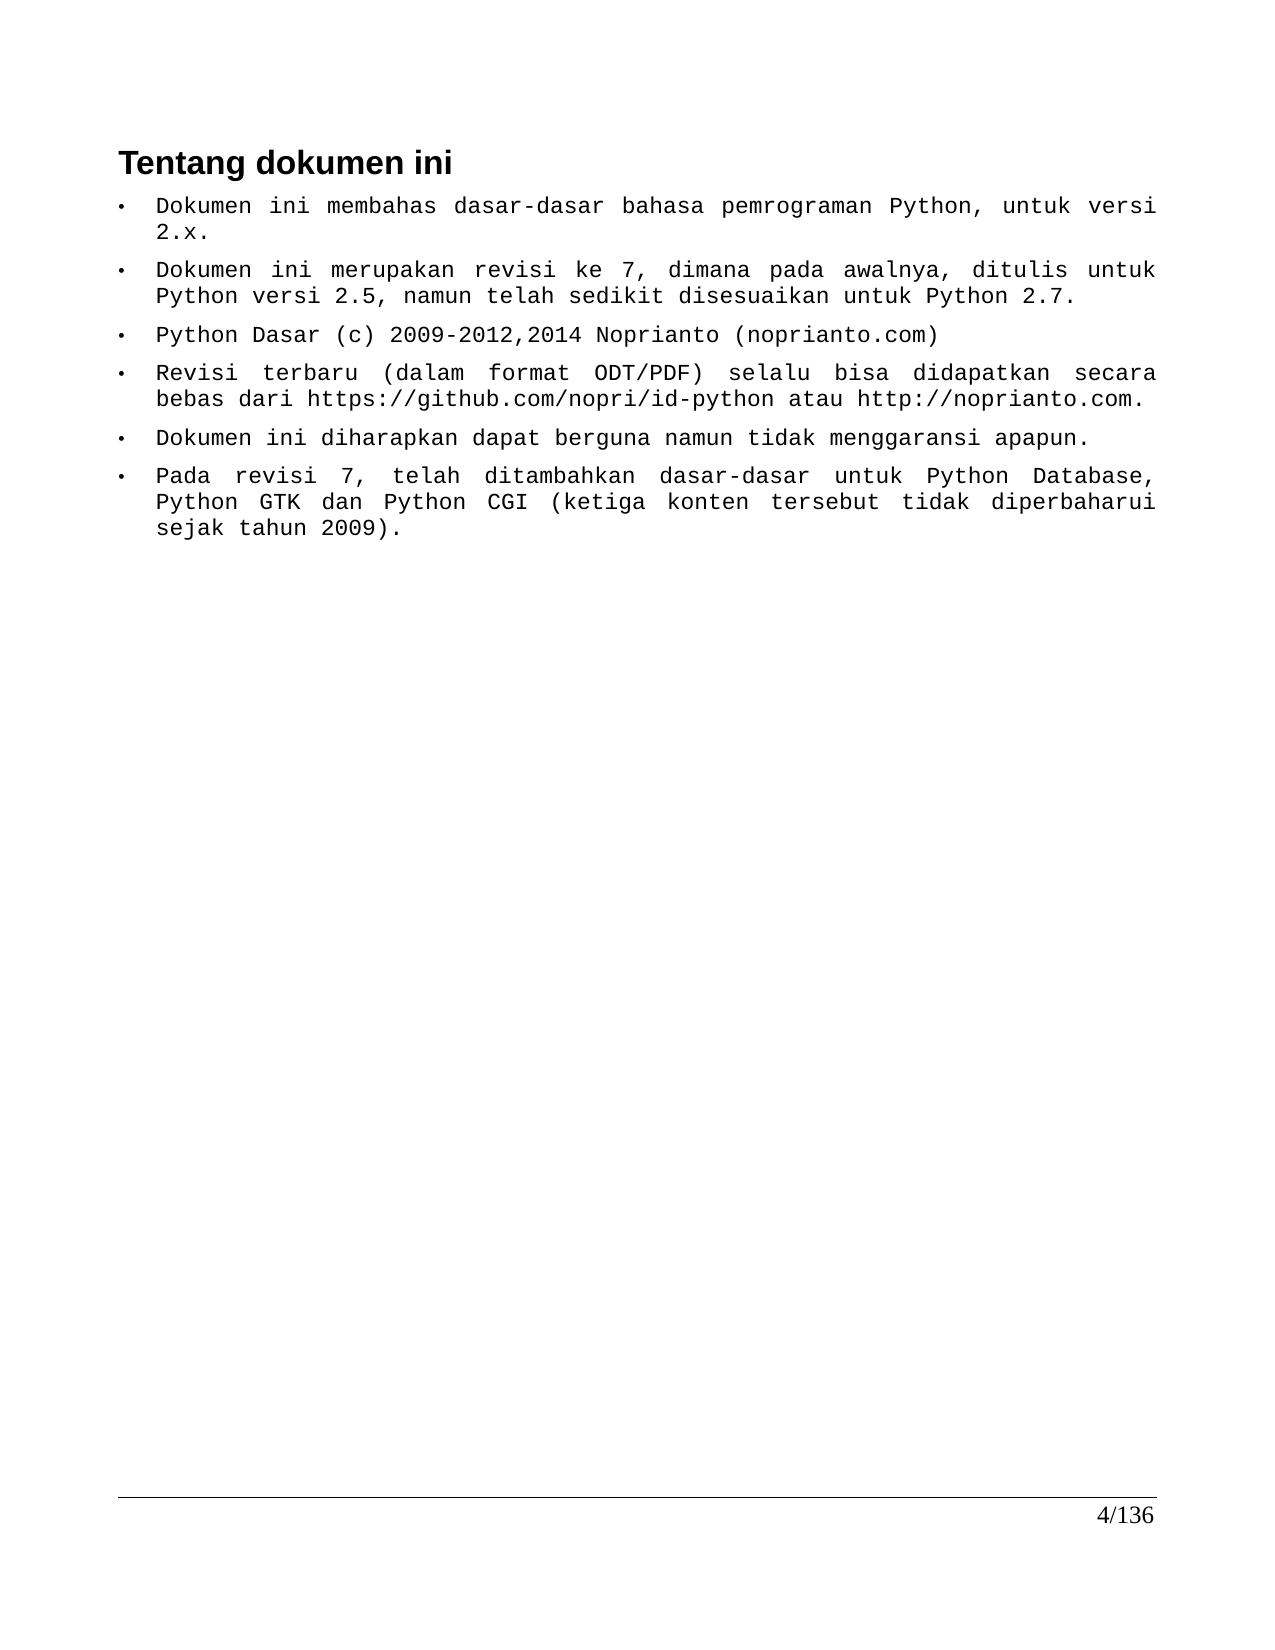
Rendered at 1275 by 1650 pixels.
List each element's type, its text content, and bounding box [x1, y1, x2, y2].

subtitle Tentang dokumen ini [118, 143, 1157, 182]
list Dokumen ini membahas dasar-dasar bahasa pemrograman Python, untuk versi 2.x. [118, 194, 1157, 246]
list Revisi terbaru (dalam format ODT/PDF) selalu bisa didapatkan secara bebas dari https://github.com/nopri/id-python atau http://noprianto.com. [118, 361, 1157, 413]
list Pada revisi 7, telah ditambahkan dasar-dasar untuk Python Database, Python GTK dan Python CGI (ketiga konten tersebut tidak diperbaharui sejak tahun 2009). [118, 464, 1157, 542]
list Python Dasar (c) 2009-2012,2014 Noprianto (noprianto.com) [118, 323, 1157, 349]
list Dokumen ini merupakan revisi ke 7, dimana pada awalnya, ditulis untuk Python versi 2.5, namun telah sedikit disesuaikan untuk Python 2.7. [118, 259, 1157, 311]
list Dokumen ini diharapkan dapat berguna namun tidak menggaransi apapun. [118, 426, 1157, 452]
